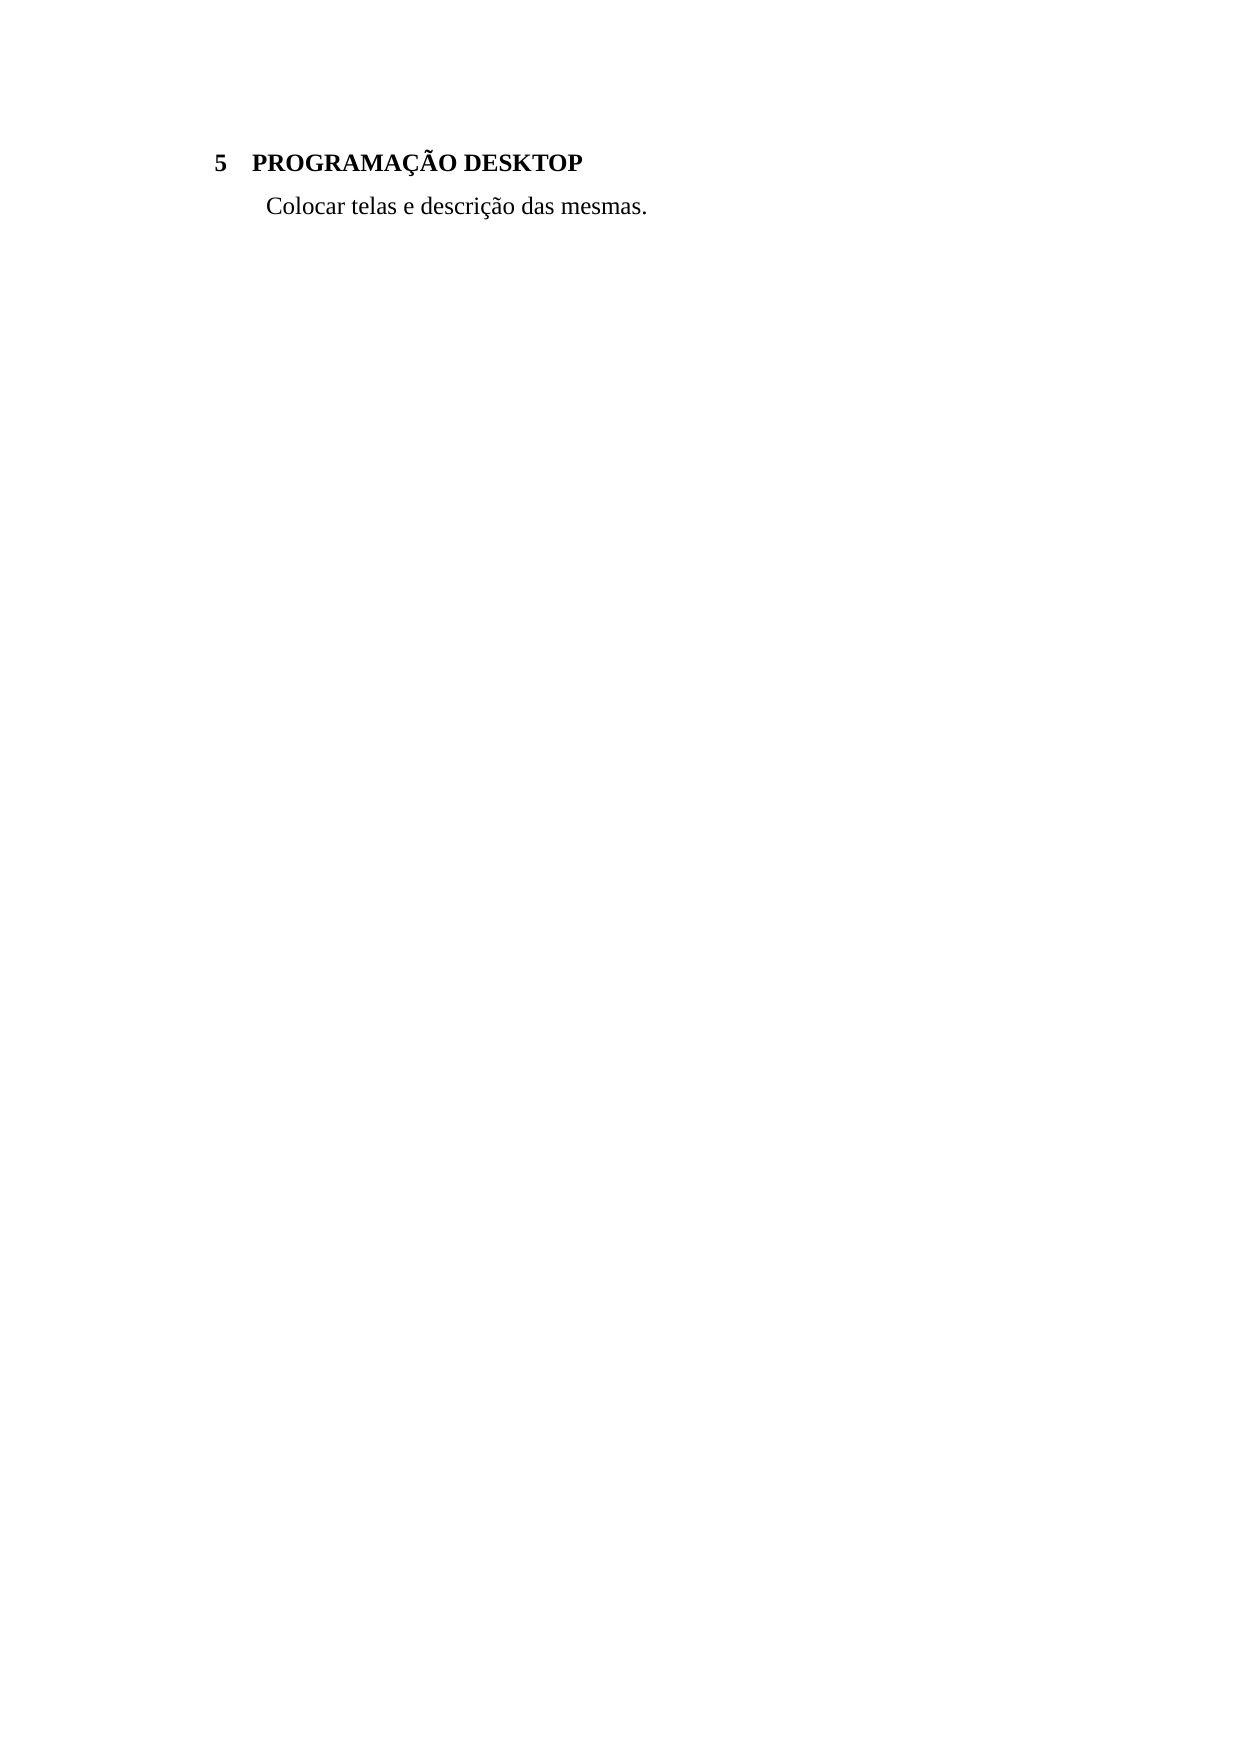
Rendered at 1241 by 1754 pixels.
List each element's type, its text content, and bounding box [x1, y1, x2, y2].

text Colocar telas e descrição das mesmas. [177, 191, 1122, 219]
subtitle PROGRAMAÇÃO DESKTOP [214, 148, 1122, 176]
